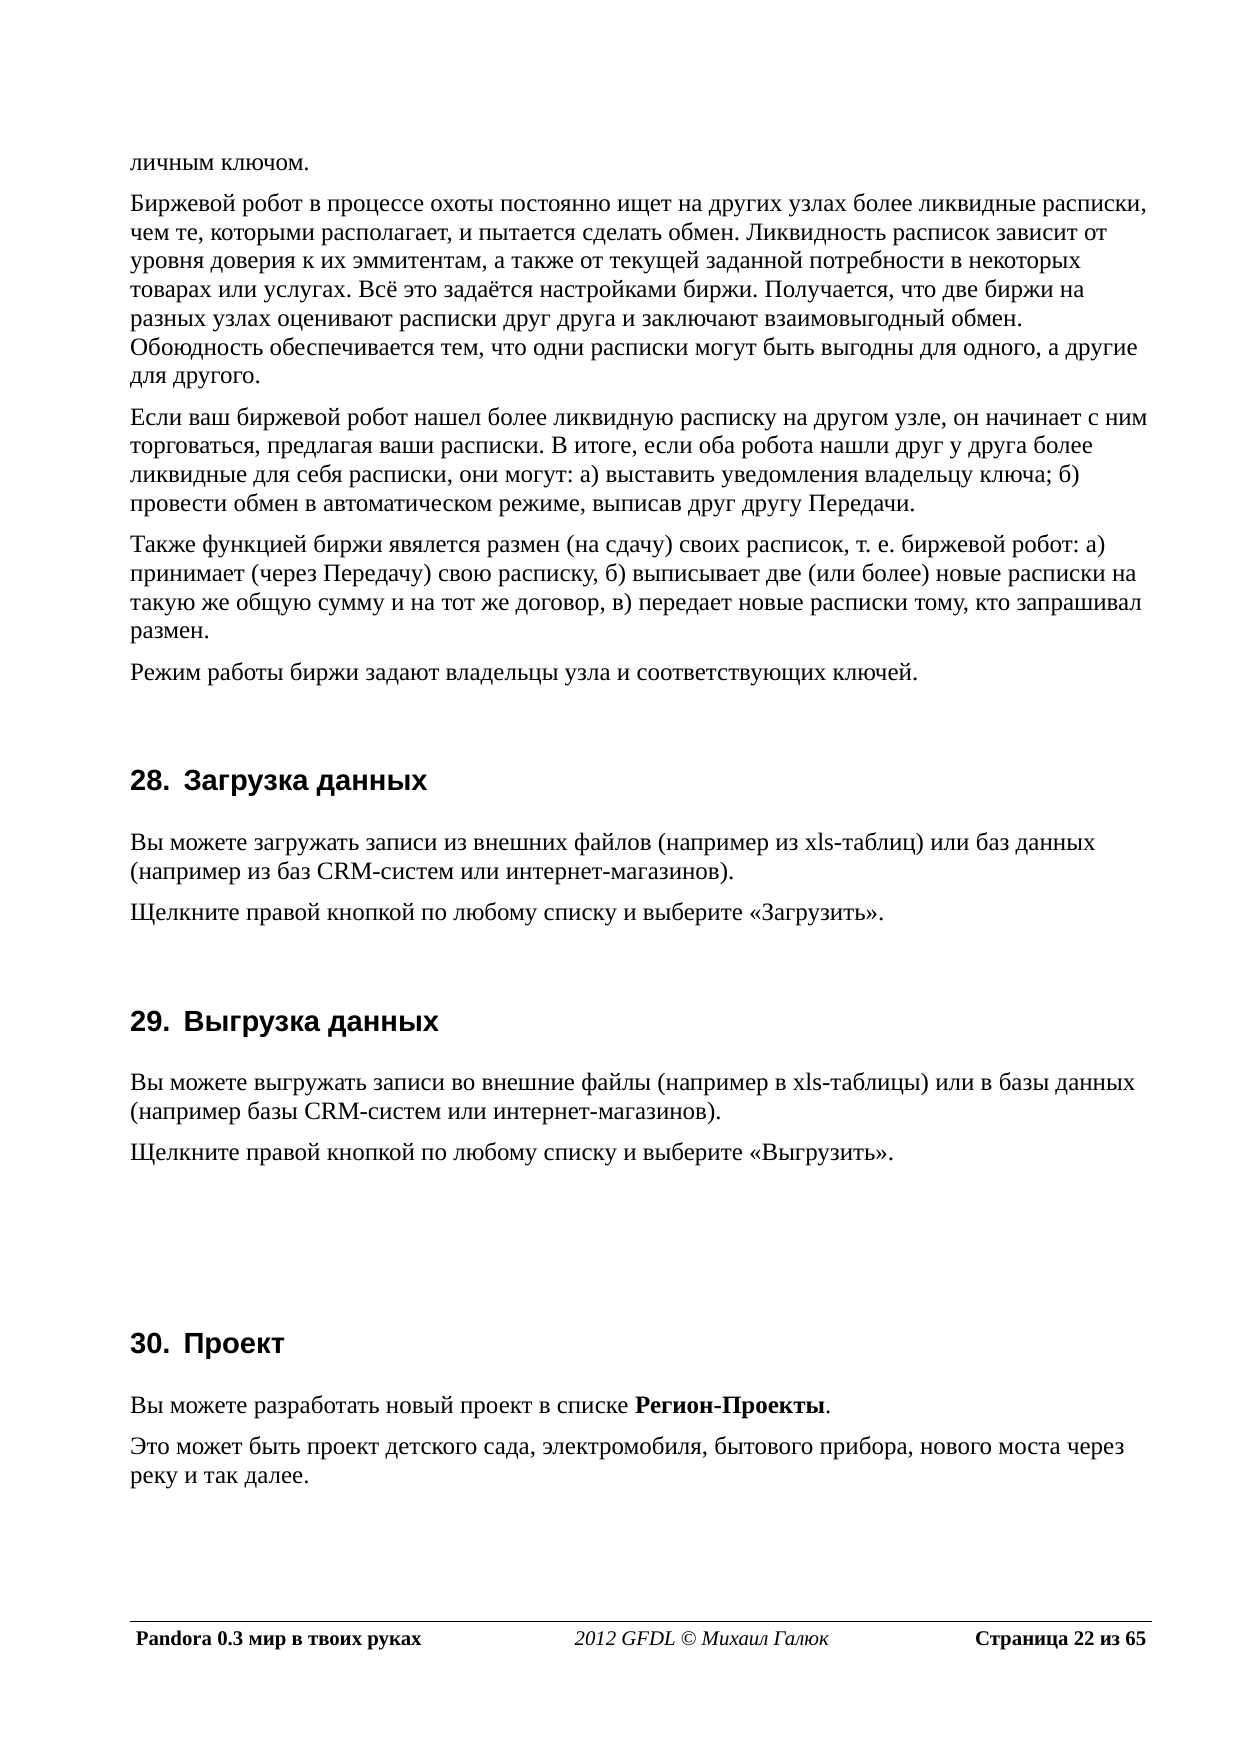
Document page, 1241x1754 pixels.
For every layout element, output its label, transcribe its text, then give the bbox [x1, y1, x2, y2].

text Режим работы биржи задают владельцы узла и соответствующих ключей. [130, 657, 1152, 686]
text Если ваш биржевой робот нашел более ликвидную расписку на другом узле, он начинает с ним торговаться, предлагая ваши расписки. В итоге, если оба робота нашли друг у друга более ликвидные для себя расписки, они могут: а) выставить уведомления владельцу ключа; б) провести обмен в автоматическом режиме, выписав друг другу Передачи. [130, 402, 1152, 517]
subtitle Выгрузка данных [130, 1004, 1152, 1037]
text Вы можете разработать новый проект в списке Регион-Проекты. [130, 1390, 1152, 1419]
text Щелкните правой кнопкой по любому списку и выберите «Загрузить». [130, 897, 1152, 926]
subtitle Проект [130, 1327, 1152, 1360]
text Вы можете загружать записи из внешних файлов (например из xls-таблиц) или баз данных (например из баз CRM-систем или интернет-магазинов). [130, 827, 1152, 884]
text Биржевой робот в процессе охоты постоянно ищет на других узлах более ликвидные расписки, чем те, которыми располагает, и пытается сделать обмен. Ликвидность расписок зависит от уровня доверия к их эммитентам, а также от текущей заданной потребности в некоторых товарах или услугах. Всё это задаётся настройками биржи. Получается, что две биржи на разных узлах оценивают расписки друг друга и заключают взаимовыгодный обмен. Обоюдность обеспечивается тем, что одни расписки могут быть выгодны для одного, а другие для другого. [130, 188, 1152, 389]
text Это может быть проект детского сада, электромобиля, бытового прибора, нового моста через реку и так далее. [130, 1431, 1152, 1489]
text личным ключом. [130, 147, 1152, 176]
text Щелкните правой кнопкой по любому списку и выберите «Выгрузить». [130, 1137, 1152, 1166]
text Также функцией биржи явялется размен (на сдачу) своих расписок, т. е. биржевой робот: а) принимает (через Передачу) свою расписку, б) выписывает две (или более) новые расписки на такую же общую сумму и на тот же договор, в) передает новые расписки тому, кто запрашивал размен. [130, 529, 1152, 644]
text Вы можете выгружать записи во внешние файлы (например в xls-таблицы) или в базы данных (например базы CRM-систем или интернет-магазинов). [130, 1067, 1152, 1125]
subtitle Загрузка данных [130, 763, 1152, 797]
